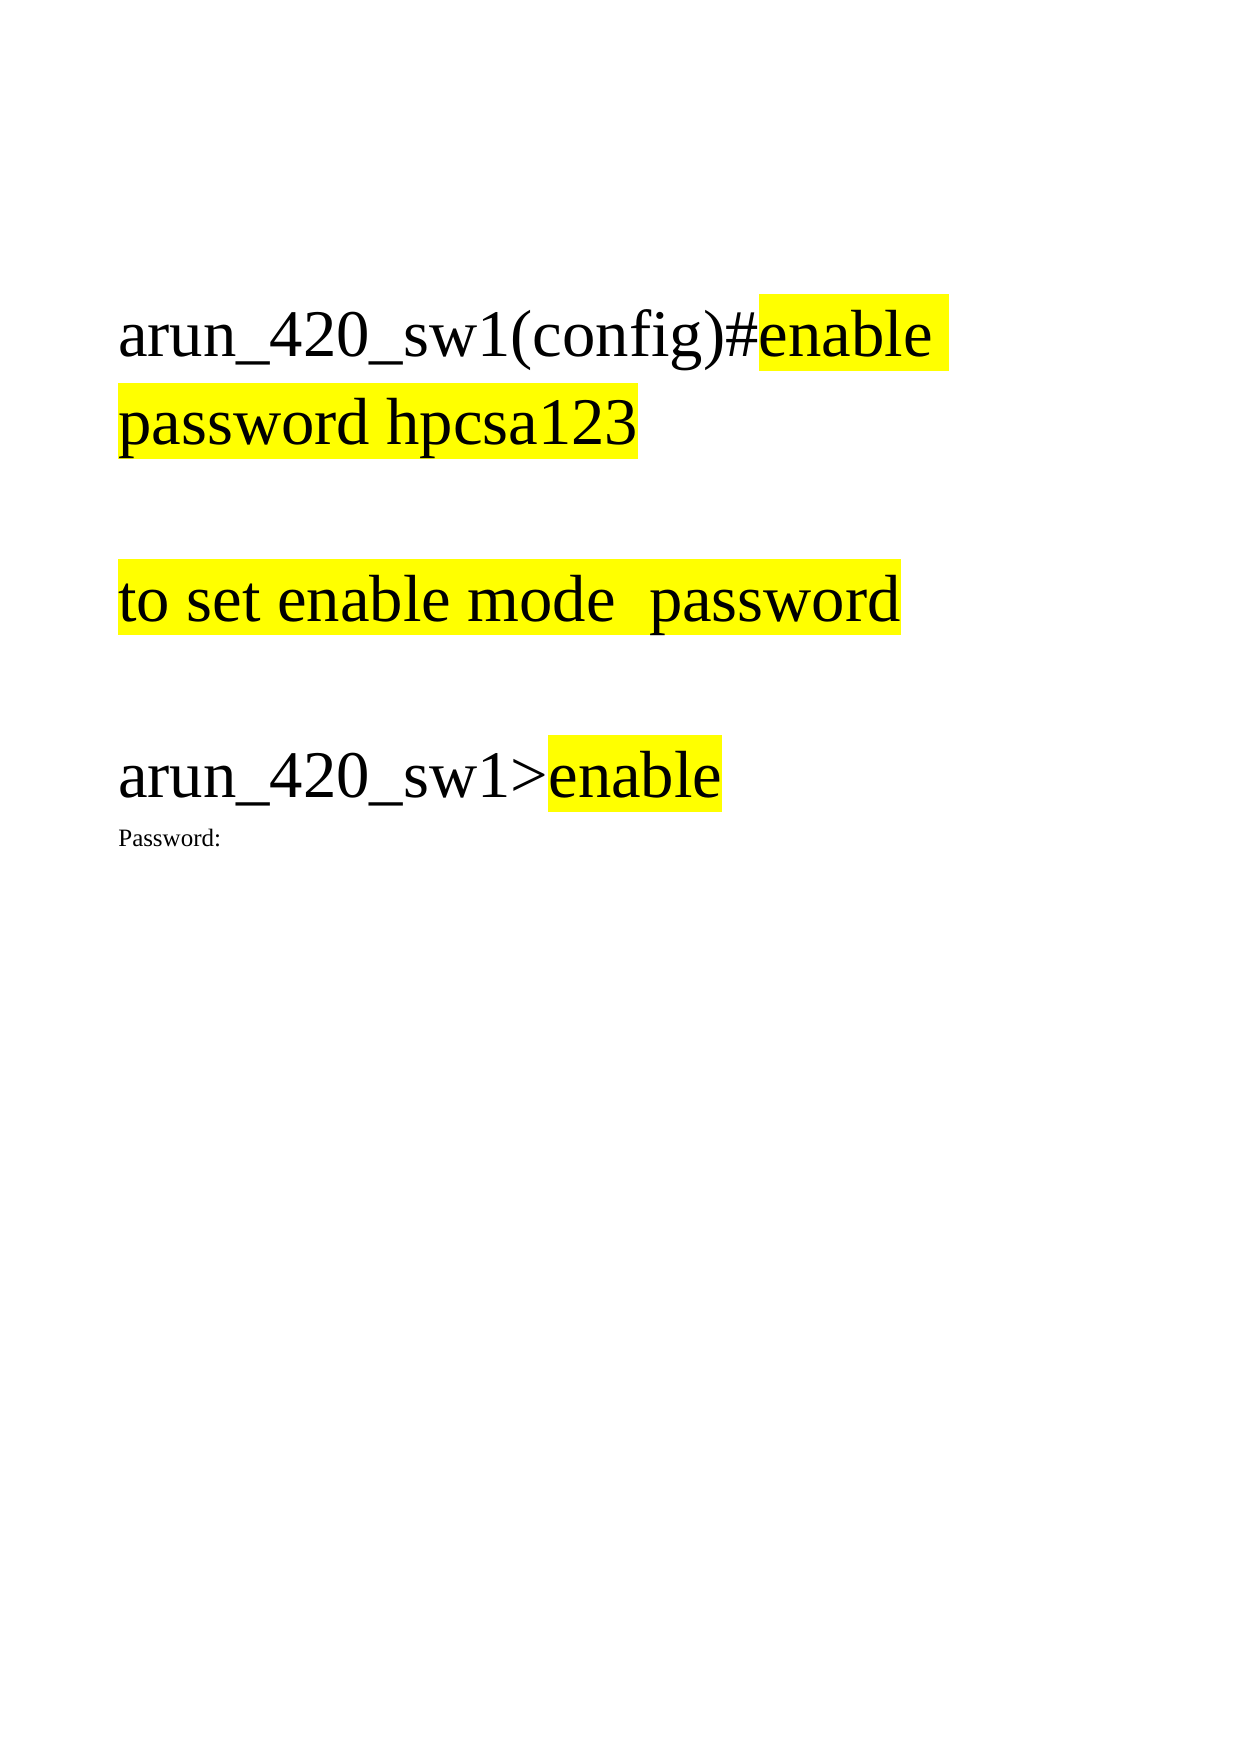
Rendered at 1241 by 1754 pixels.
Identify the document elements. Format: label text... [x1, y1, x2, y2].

text to set enable mode password [118, 559, 1122, 635]
text arun_420_sw1>enable [118, 735, 1122, 812]
text arun_420_sw1(config)#enable password hpcsa123 [118, 294, 1122, 459]
text Password: [118, 823, 1122, 852]
